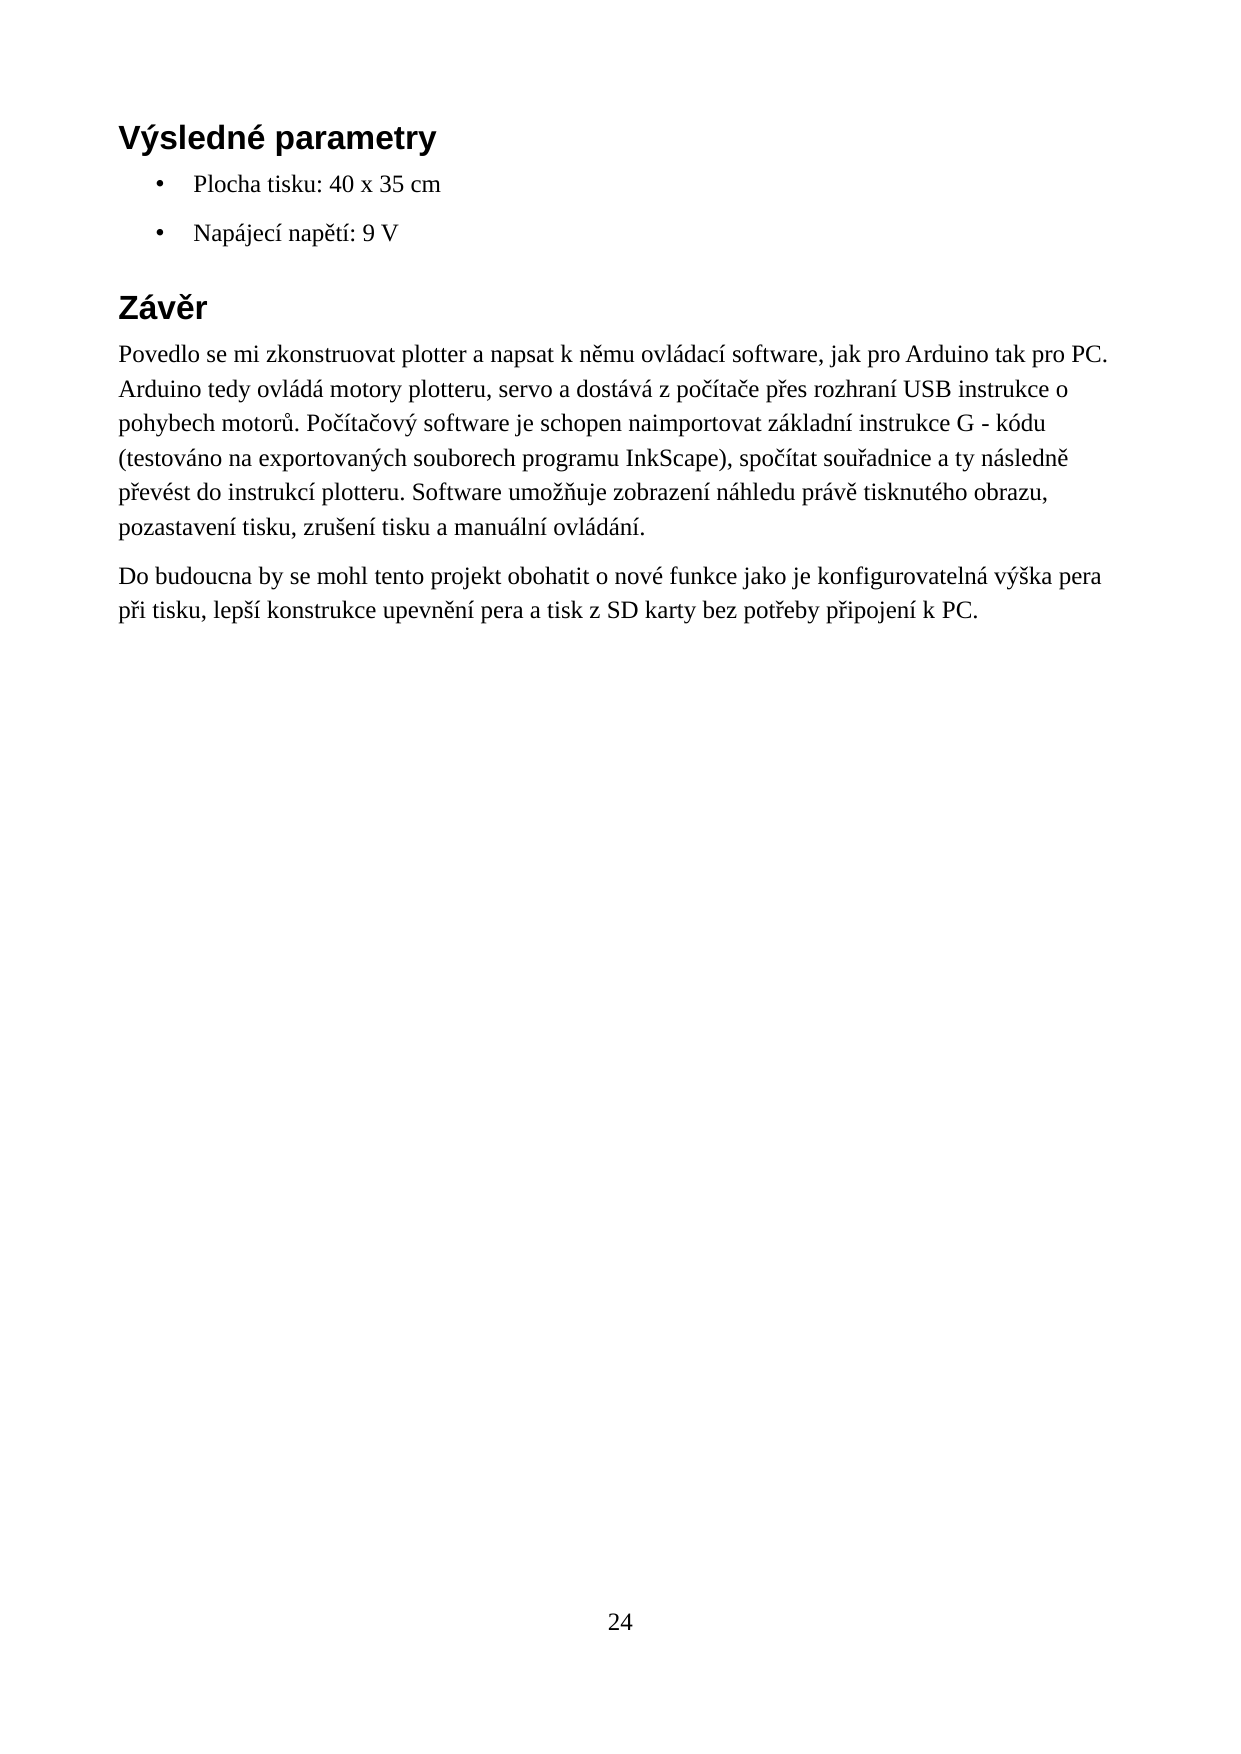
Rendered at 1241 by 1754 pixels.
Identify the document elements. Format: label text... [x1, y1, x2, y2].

list Napájecí napětí: 9 V [156, 218, 1122, 247]
text Povedlo se mi zkonstruovat plotter a napsat k němu ovládací software, jak pro Arduino tak pro PC. Arduino tedy ovládá motory plotteru, servo a dostává z počítače přes rozhraní USB instrukce o pohybech motorů. Počítačový software je schopen naimportovat základní instrukce G - kódu (testováno na exportovaných souborech programu InkScape), spočítat souřadnice a ty následně převést do instrukcí plotteru. Software umožňuje zobrazení náhledu právě tisknutého obrazu, pozastavení tisku, zrušení tisku a manuální ovládání. [118, 339, 1122, 541]
list Plocha tisku: 40 x 35 cm [156, 169, 1122, 198]
text Do budoucna by se mohl tento projekt obohatit o nové funkce jako je konfigurovatelná výška pera při tisku, lepší konstrukce upevnění pera a tisk z SD karty bez potřeby připojení k PC. [118, 561, 1122, 624]
subtitle Výsledné parametry [118, 118, 1122, 157]
subtitle Závěr [118, 288, 1122, 327]
